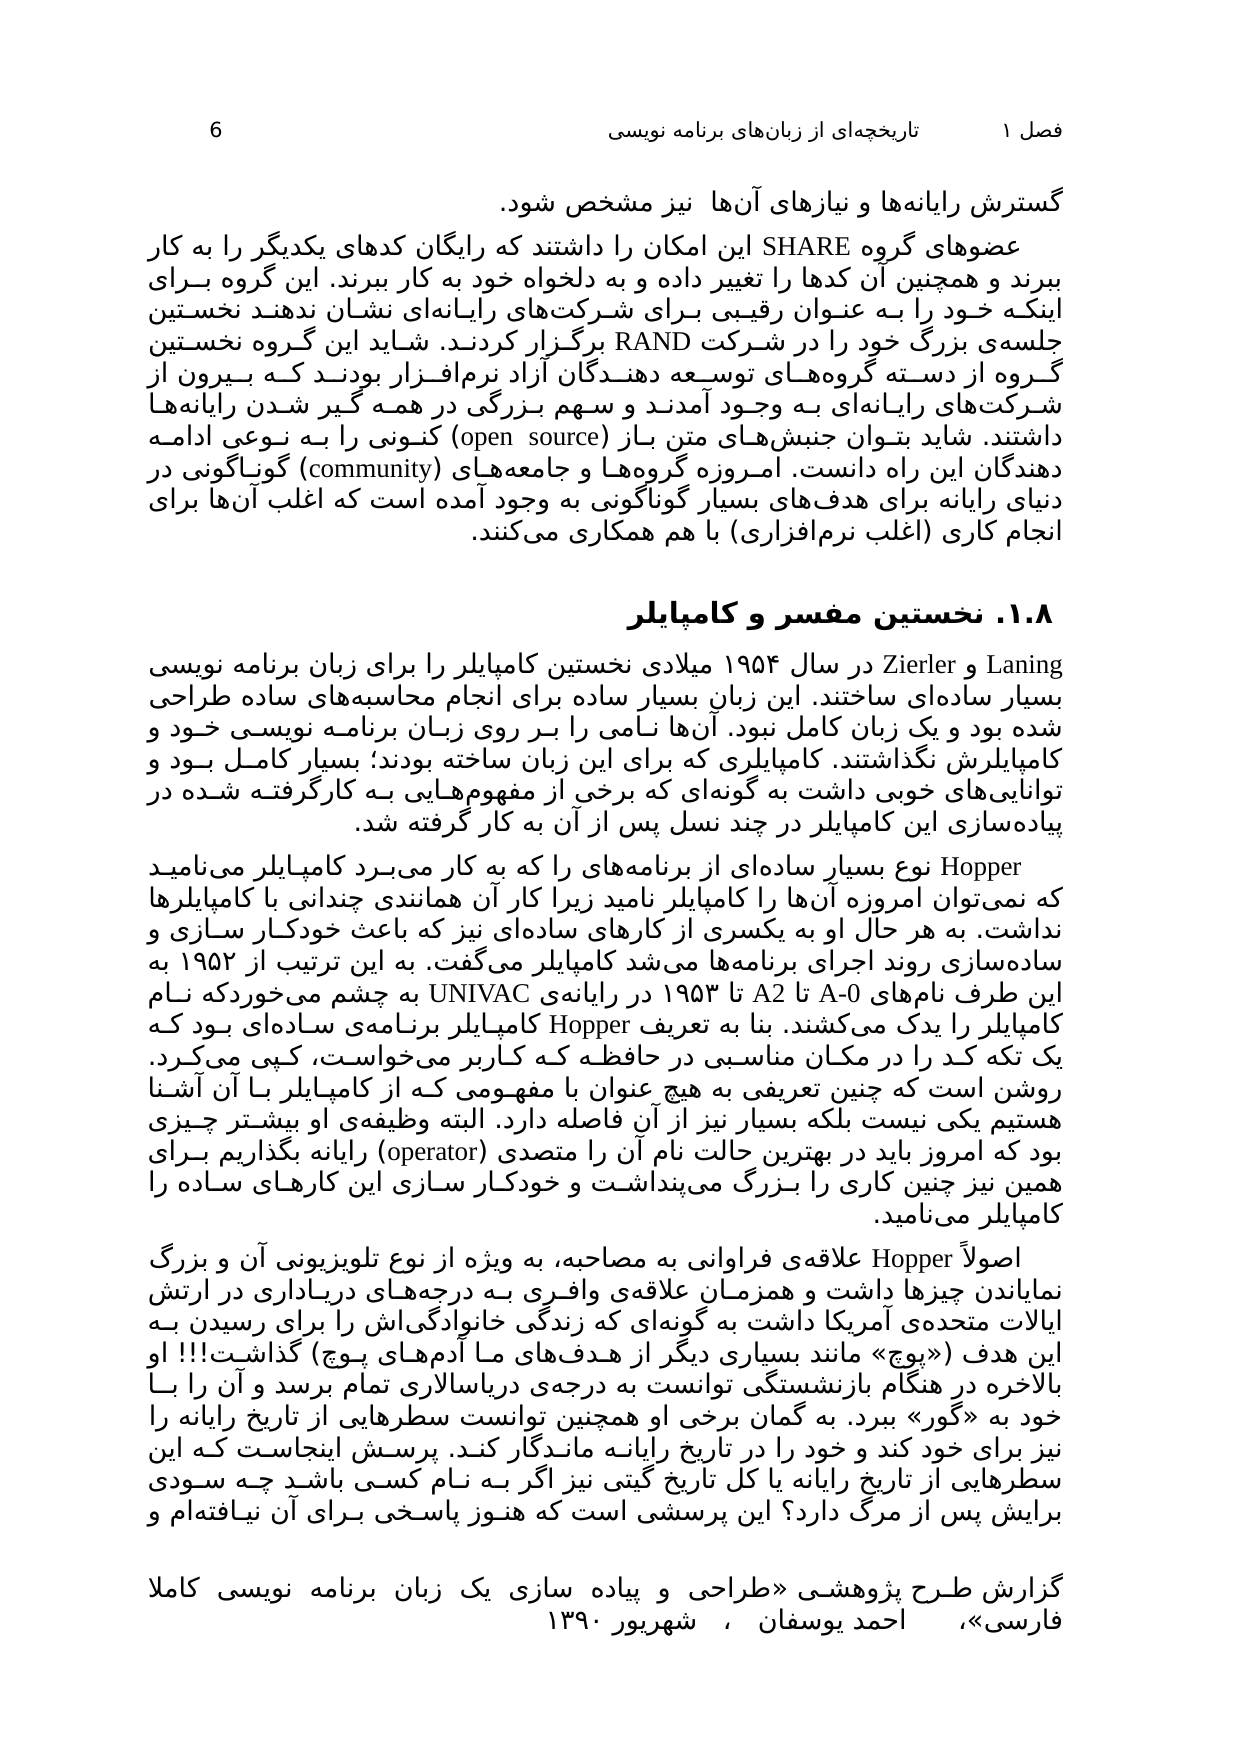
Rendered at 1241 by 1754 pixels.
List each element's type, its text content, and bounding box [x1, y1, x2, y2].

text عضوهای گروه‌ SHARE این امکان را داشتند که رایگان کدهای یکدیگر را به کار ببرند و همچنین آن کدها را تغییر داده و به دلخواه خود به کار ببرند. این گروه برای اینکه خود را به عنوان رقیبی برای شرکت‌های رایانه‌ای نشان ندهند نخستین جلسه‌ی بزرگ خود را در شرکت RAND برگزار کردند. شاید این گروه نخستین گروه از دسته گروه‌های توسعه دهندگان آزاد نرم‌افزار بودند که بیرون از شرکت‌های رایانه‌ای به وجود آمدند و سهم بزرگی در همه گیر شدن رایانه‌ها داشتند. شاید بتوان جنبش‌های متن باز (open source) کنونی را به نوعی ادامه دهندگان این راه دانست. امروزه گروه‌‌ها و جامعه‌های (community) گوناگونی در دنیای رایانه برای هدف‌های بسیار گوناگونی به وجود آمده است که اغلب آن‌ها برای انجام کاری (اغلب نرم‌افزاری) با هم همکاری می‌کنند. [148, 230, 1063, 547]
text همین نکته نشان می‌دهد که مشکلات زبان‌های برنامه نویسی و مهم‌تر از آن کامپایلرها در آن زمان تا چه اندازه بوده است که مشتریان مجبور به انجام چنین کاری شدند. البته برای شرکت IBM کوشش‌های گروه SHARE بسیار سودمند بود زیرا باعث می‌شد امکانات تازه‌تری برای رایانه‌های تازه‌تر IBM آماده شود بدون اینکه هزینه‌ای از سوی شرکت پرداخت شود و مشتریان بیشتری به دلیل ساخته شدن امکانات جدید جذب رایانه‌های IBM شدند. برای نمونه فروش خوب رایانه‌ی IBM۷۰۴ به همین دلیل بود. همچنین کارهای این گروه باعث شد که راه پیشرفت و گسترش رایانه‌ها و نیازهای آن‌ها نیز مشخص شود. [148, 186, 1063, 218]
subtitle نخستین مفسر و کامپایلر [148, 596, 1063, 630]
text اصولاً Hopper علاقه‌ی فراوانی به مصاحبه، به ویژه از نوع تلویزیونی آن و بزرگ نمایاندن چیزها داشت و همزمان علاقه‌ی وافری به درجه‌های دریاداری در ارتش ایالات متحده‌ی آمریکا داشت به گونه‌ای که زندگی خانوادگی‌اش را برای رسیدن به این هدف («پوچ» مانند بسیاری دیگر از هدف‌های ما آدم‌های پوچ) گذاشت!!! او بالاخره در هنگام بازنشستگی توانست به درجه‌ی دریاسالاری تمام برسد و آن را با خود به «گور» ببرد. به گمان برخی او همچنین توانست سطرهایی از تاریخ رایانه را نیز برای خود کند و خود را در تاریخ رایانه ماندگار کند. پرسش اینجاست که این سطرهایی از تاریخ رایانه یا کل تاریخ گیتی نیز اگر به نام کسی باشد چه سودی برایش پس از مرگ دارد؟ این پرسشی است که هنوز پاسخی برای آن نیافته‌ام و پوچ‌تر آنکه چرا برخی برای رسیدن به چنین چیزی حاضرند هر کاری بکنند. نویسنده‌ی این گزارش تا کنون نشخوارهای فلسفی گوناگونی، از کتاب گرفته تا نوشته‌های پراکنده در زمینه‌ی سودمندی و ارزش چنین چیزی خوانده است که به هیچ عنوان نمی‌خواهد نامی از آن نوشته‌ها یا نویسندگان پوچ‌شان ببرد ولی با این همه نه تنها دلیل‌های پیچیده و سنگین! ایشان پاسخی را دست و پا نکرده است بلکه بدگمانی نسبت به آنان را نیز در نویسنده افزایش داده است. [148, 1242, 1063, 1527]
text Hopper نوع بسیار ساده‌ای از برنامه‌های را که به کار می‌برد کامپایلر می‌نامید که نمی‌توان امروزه آن‌ها را کامپایلر نامید زیرا کار آن همانندی چندانی با کامپایلرها نداشت. به هر حال او به یکسری از کارهای ساده‌ای نیز که باعث خودکار سازی و ساده‌سازی روند اجرای برنامه‌ها می‌شد کامپایلر می‌گفت. به این ترتیب از ۱۹۵۲ به این طرف نام‌های A-0 تا A2 تا ۱۹۵۳ در رایانه‌ی UNIVAC به چشم می‌خوردکه نام کامپایلر را یدک می‌کشند. بنا به تعریف Hopper کامپایلر برنامه‌ی ساده‌ای بود که یک تکه کد را در مکان مناسبی در حافظه که کاربر می‌خواست، کپی می‌کرد. روشن است که چنین تعریفی به هیچ عنوان با مفهومی که از کامپایلر با آن آشنا هستیم یکی نیست بلکه بسیار نیز از آن فاصله دارد. البته وظیفه‌ی او بیشتر چیزی بود که امروز باید در بهترین حالت نام آن را متصدی (operator) رایانه بگذاریم برای همین نیز چنین کاری را بزرگ می‌پنداشت و خودکار سازی این کارهای ساده را کامپایلر می‌نامید. [148, 850, 1063, 1230]
text Laning و Zierler در سال ۱۹۵۴ میلادی نخستین کامپایلر را برای زبان برنامه نویسی بسیار ساده‌ای ساختند. این زبان بسیار ساده برای انجام محاسبه‌های ساده طراحی شده بود و یک زبان کامل نبود. آن‌ها نامی را بر روی زبان برنامه نویسی خود و کامپایلرش نگذاشتند. کامپایلری که برای این زبان ساخته بودند؛ بسیار کامل بود و توانایی‌های خوبی داشت به گونه‌ای که برخی از مفهوم‌هایی به کارگرفته شده در پیاده‌سازی این کامپایلر در چند نسل پس از آن به کار گرفته شد. [148, 648, 1063, 838]
